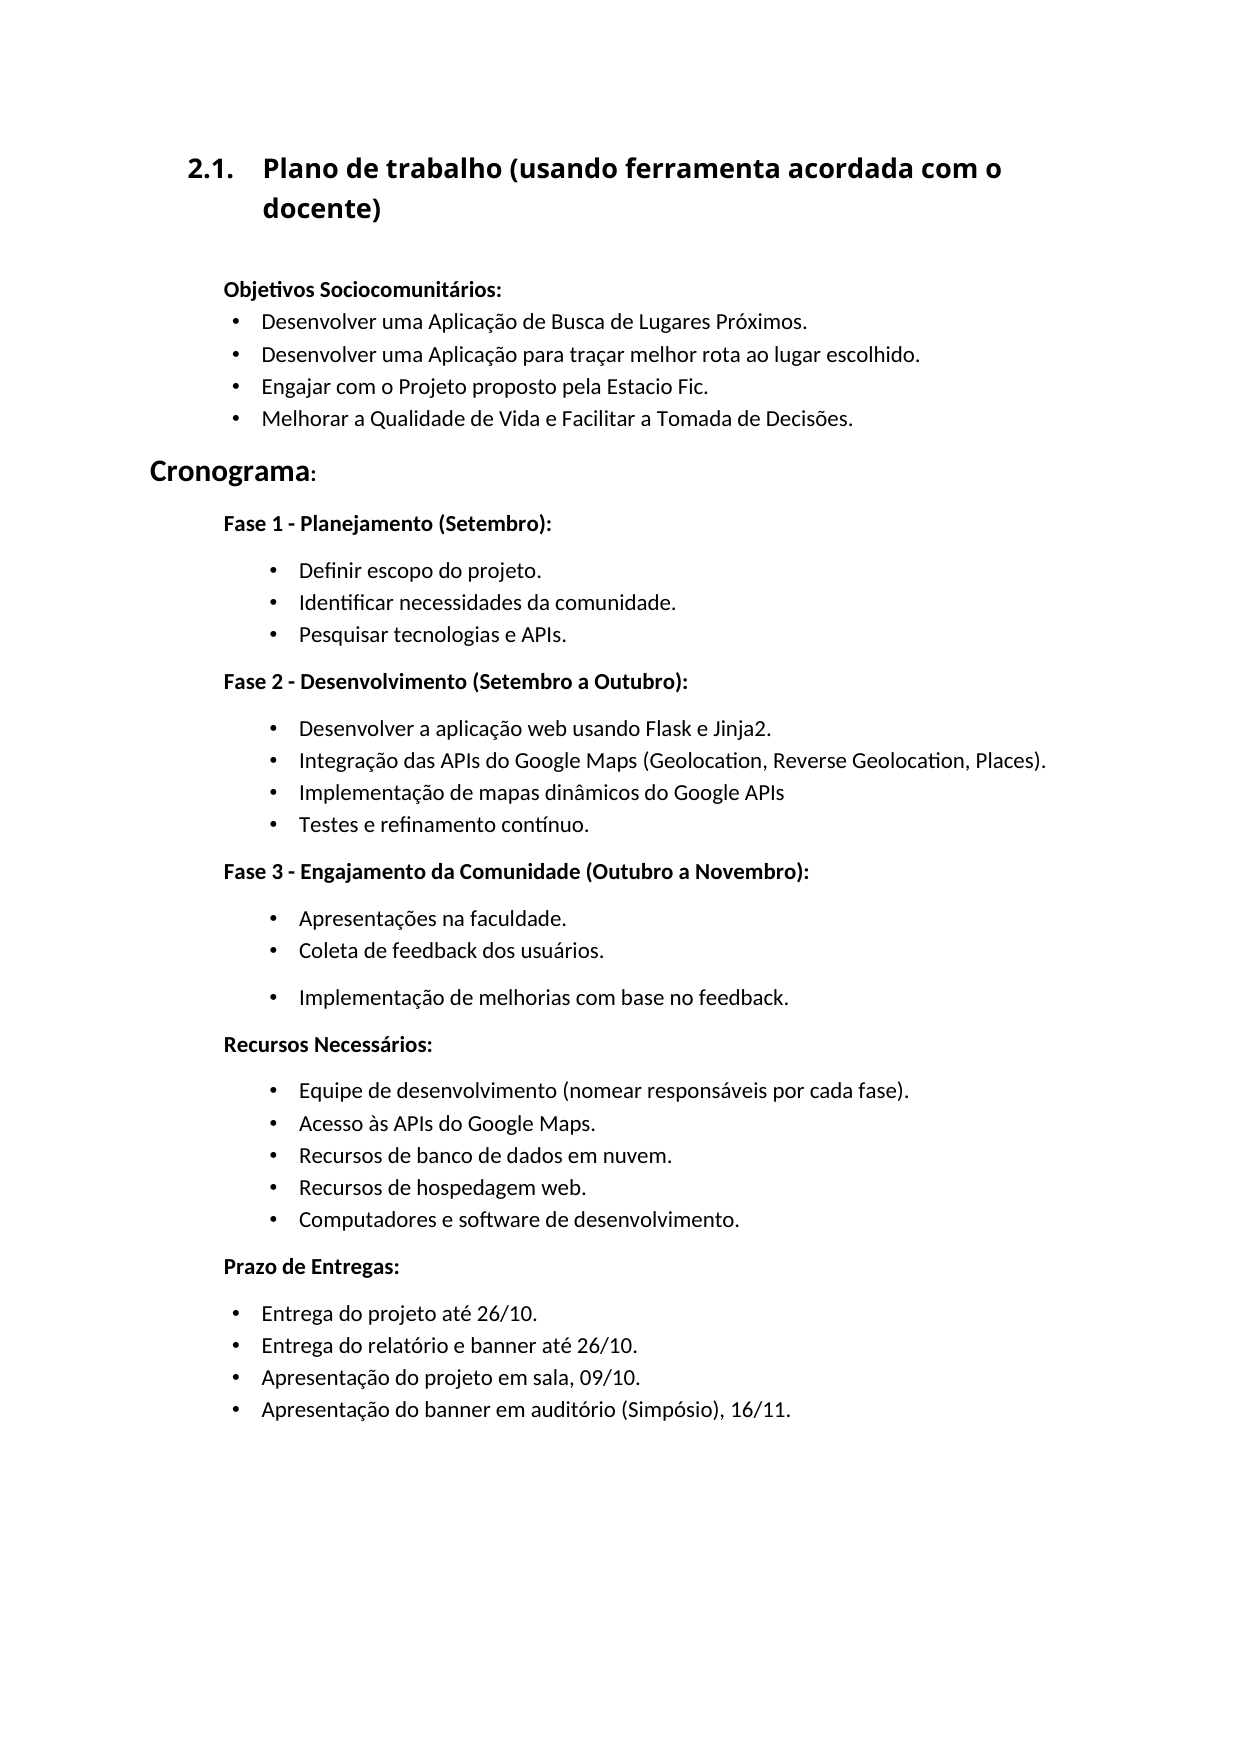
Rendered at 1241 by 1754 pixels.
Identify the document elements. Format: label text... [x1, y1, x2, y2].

list Pesquisar tecnologias e APIs. [269, 620, 1090, 648]
list Equipe de desenvolvimento (nomear responsáveis por cada fase). [269, 1076, 1090, 1104]
text Objetivos Sociocomunitários: [150, 275, 1090, 303]
list Entrega do relatório e banner até 26/10. [232, 1331, 1090, 1359]
text Prazo de Entregas: [150, 1252, 1090, 1280]
list Integração das APIs do Google Maps (Geolocation, Reverse Geolocation, Places). [269, 746, 1090, 774]
list Recursos de hospedagem web. [269, 1173, 1090, 1201]
list Implementação de mapas dinâmicos do Google APIs [269, 778, 1090, 806]
list Engajar com o Projeto proposto pela Estacio Fic. [232, 372, 1090, 400]
list Desenvolver uma Aplicação de Busca de Lugares Próximos. [232, 307, 1090, 336]
text Fase 2 - Desenvolvimento (Setembro a Outubro): [150, 667, 1090, 695]
text Cronograma: [150, 451, 1090, 489]
list Apresentação do banner em auditório (Simpósio), 16/11. [232, 1395, 1090, 1423]
text Fase 1 - Planejamento (Setembro): [150, 509, 1090, 537]
list Coleta de feedback dos usuários. [269, 936, 1090, 964]
text Recursos Necessários: [150, 1030, 1090, 1058]
list Definir escopo do projeto. [269, 556, 1090, 584]
list Testes e refinamento contínuo. [269, 810, 1090, 838]
list Apresentação do projeto em sala, 09/10. [232, 1363, 1090, 1391]
list Melhorar a Qualidade de Vida e Facilitar a Tomada de Decisões. [232, 404, 1090, 432]
text Fase 3 - Engajamento da Comunidade (Outubro a Novembro): [150, 857, 1090, 885]
list Entrega do projeto até 26/10. [232, 1299, 1090, 1327]
list Recursos de banco de dados em nuvem. [269, 1141, 1090, 1169]
list Apresentações na faculdade. [269, 904, 1090, 932]
list Desenvolver a aplicação web usando Flask e Jinja2. [269, 714, 1090, 742]
list Implementação de melhorias com base no feedback. [269, 983, 1090, 1011]
list Acesso às APIs do Google Maps. [269, 1109, 1090, 1137]
list Computadores e software de desenvolvimento. [269, 1205, 1090, 1233]
list Plano de trabalho (usando ferramenta acordada com o docente) [187, 150, 1090, 226]
list Desenvolver uma Aplicação para traçar melhor rota ao lugar escolhido. [232, 340, 1090, 368]
list Identificar necessidades da comunidade. [269, 588, 1090, 616]
